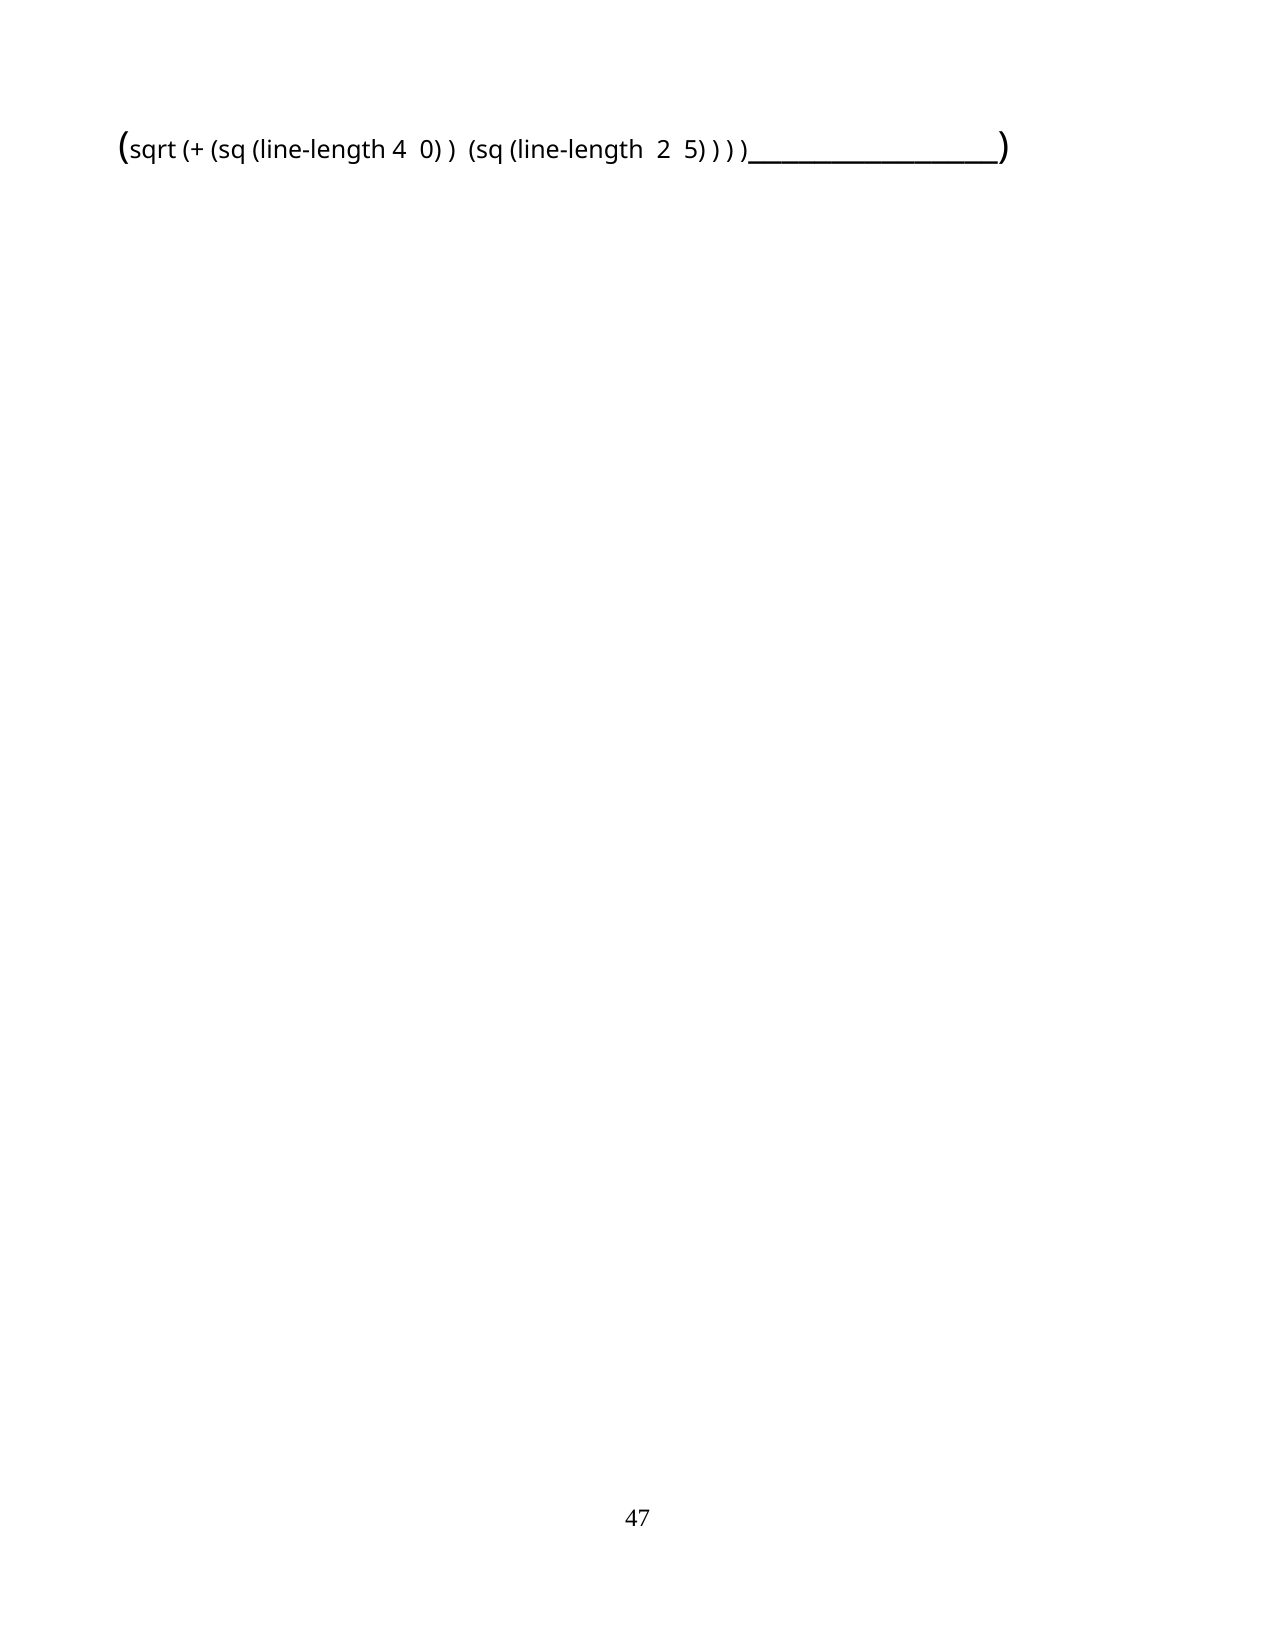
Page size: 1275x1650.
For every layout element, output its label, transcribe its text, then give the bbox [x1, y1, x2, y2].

text (sqrt (+ (sq (line-length 4 0) ) (sq (line-length 2 5) ) ) )_______________) [118, 118, 1157, 169]
